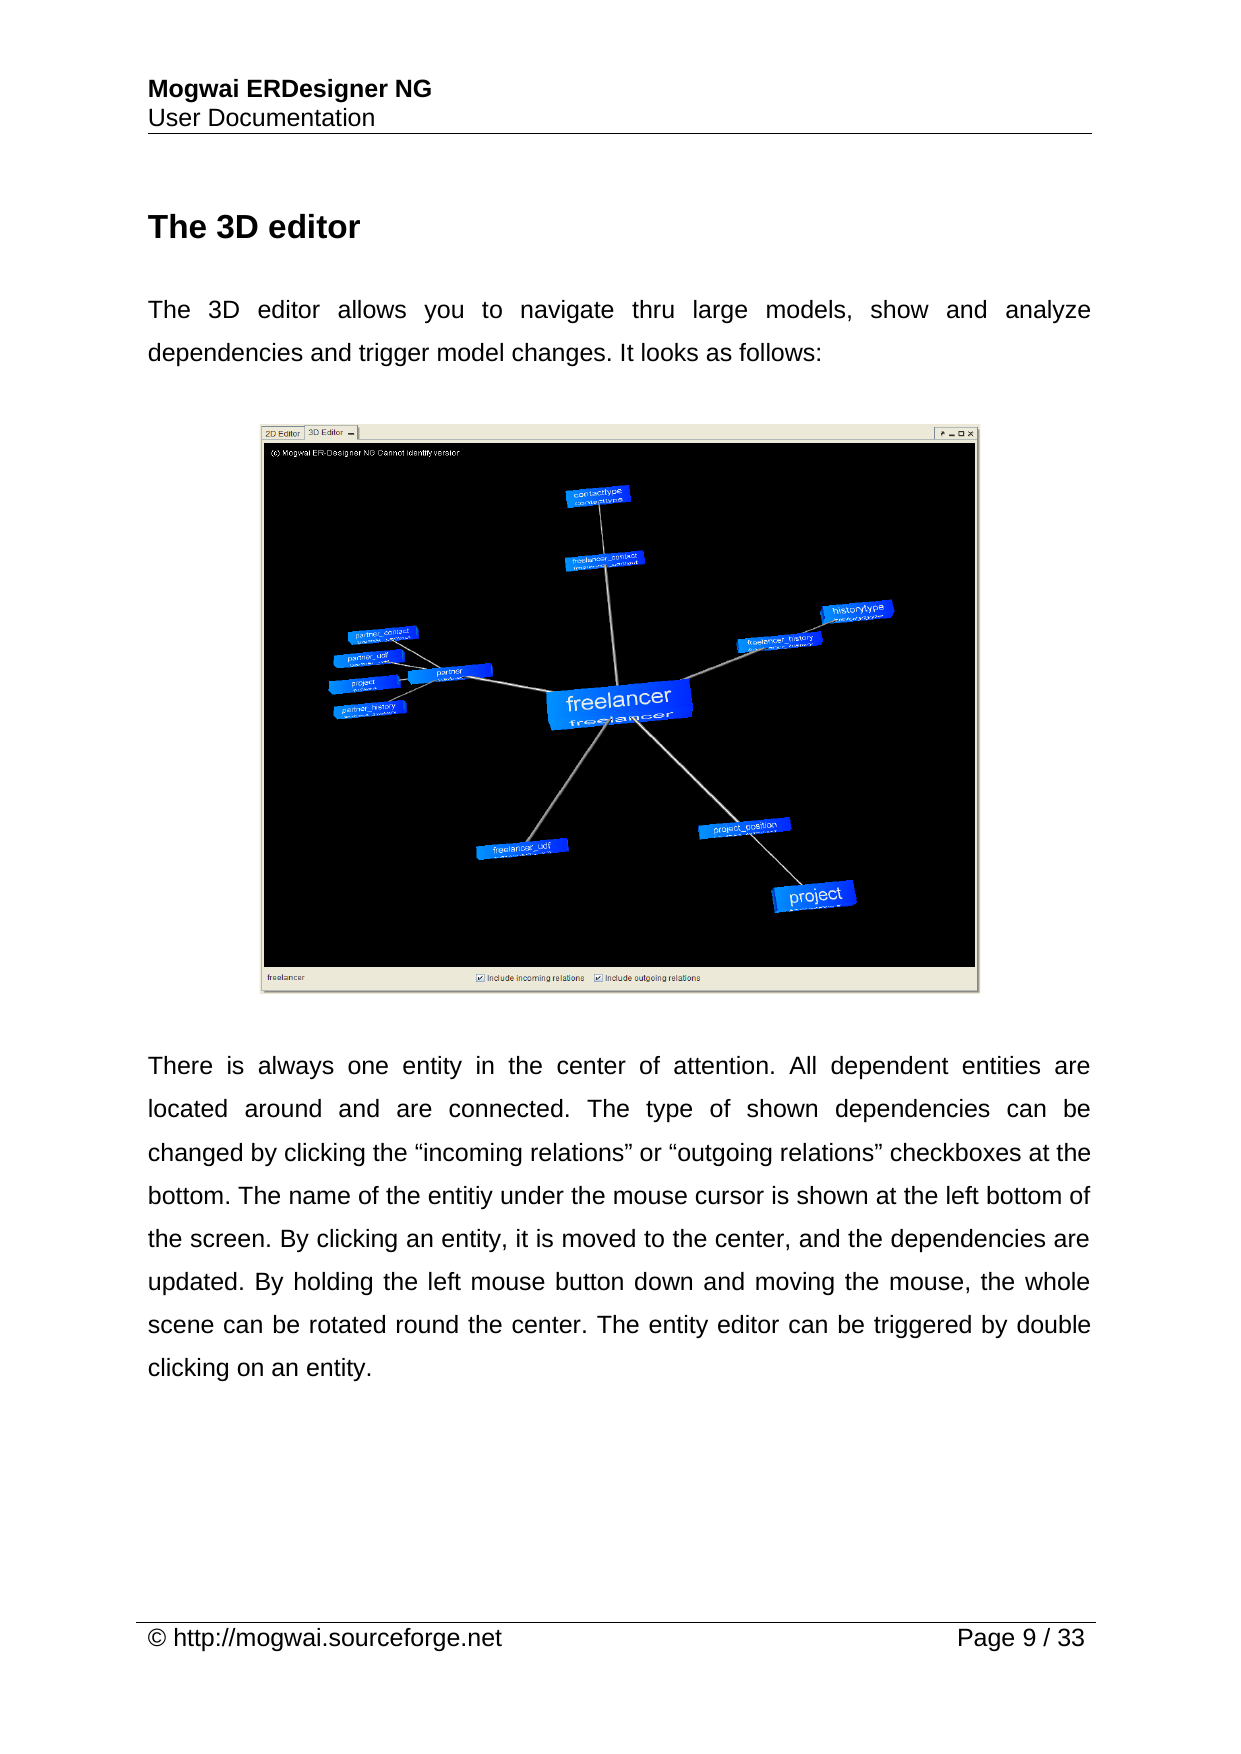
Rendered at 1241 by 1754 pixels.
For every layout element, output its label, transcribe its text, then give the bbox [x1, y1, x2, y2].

text There is always one entity in the center of attention. All dependent entities are located around and are connected. The type of shown dependencies can be changed by clicking the “incoming relations” or “outgoing relations” checkboxes at the bottom. The name of the entitiy under the mouse cursor is shown at the left bottom of the screen. By clicking an entity, it is moved to the center, and the dependencies are updated. By holding the left mouse button down and moving the mouse, the whole scene can be rotated round the center. The entity editor can be triggered by double clicking on an entity. [148, 1051, 1092, 1382]
picture [259, 424, 981, 994]
text The 3D editor allows you to navigate thru large models, show and analyze dependencies and trigger model changes. It looks as follows: [148, 295, 1092, 367]
subtitle The 3D editor [148, 207, 1092, 246]
